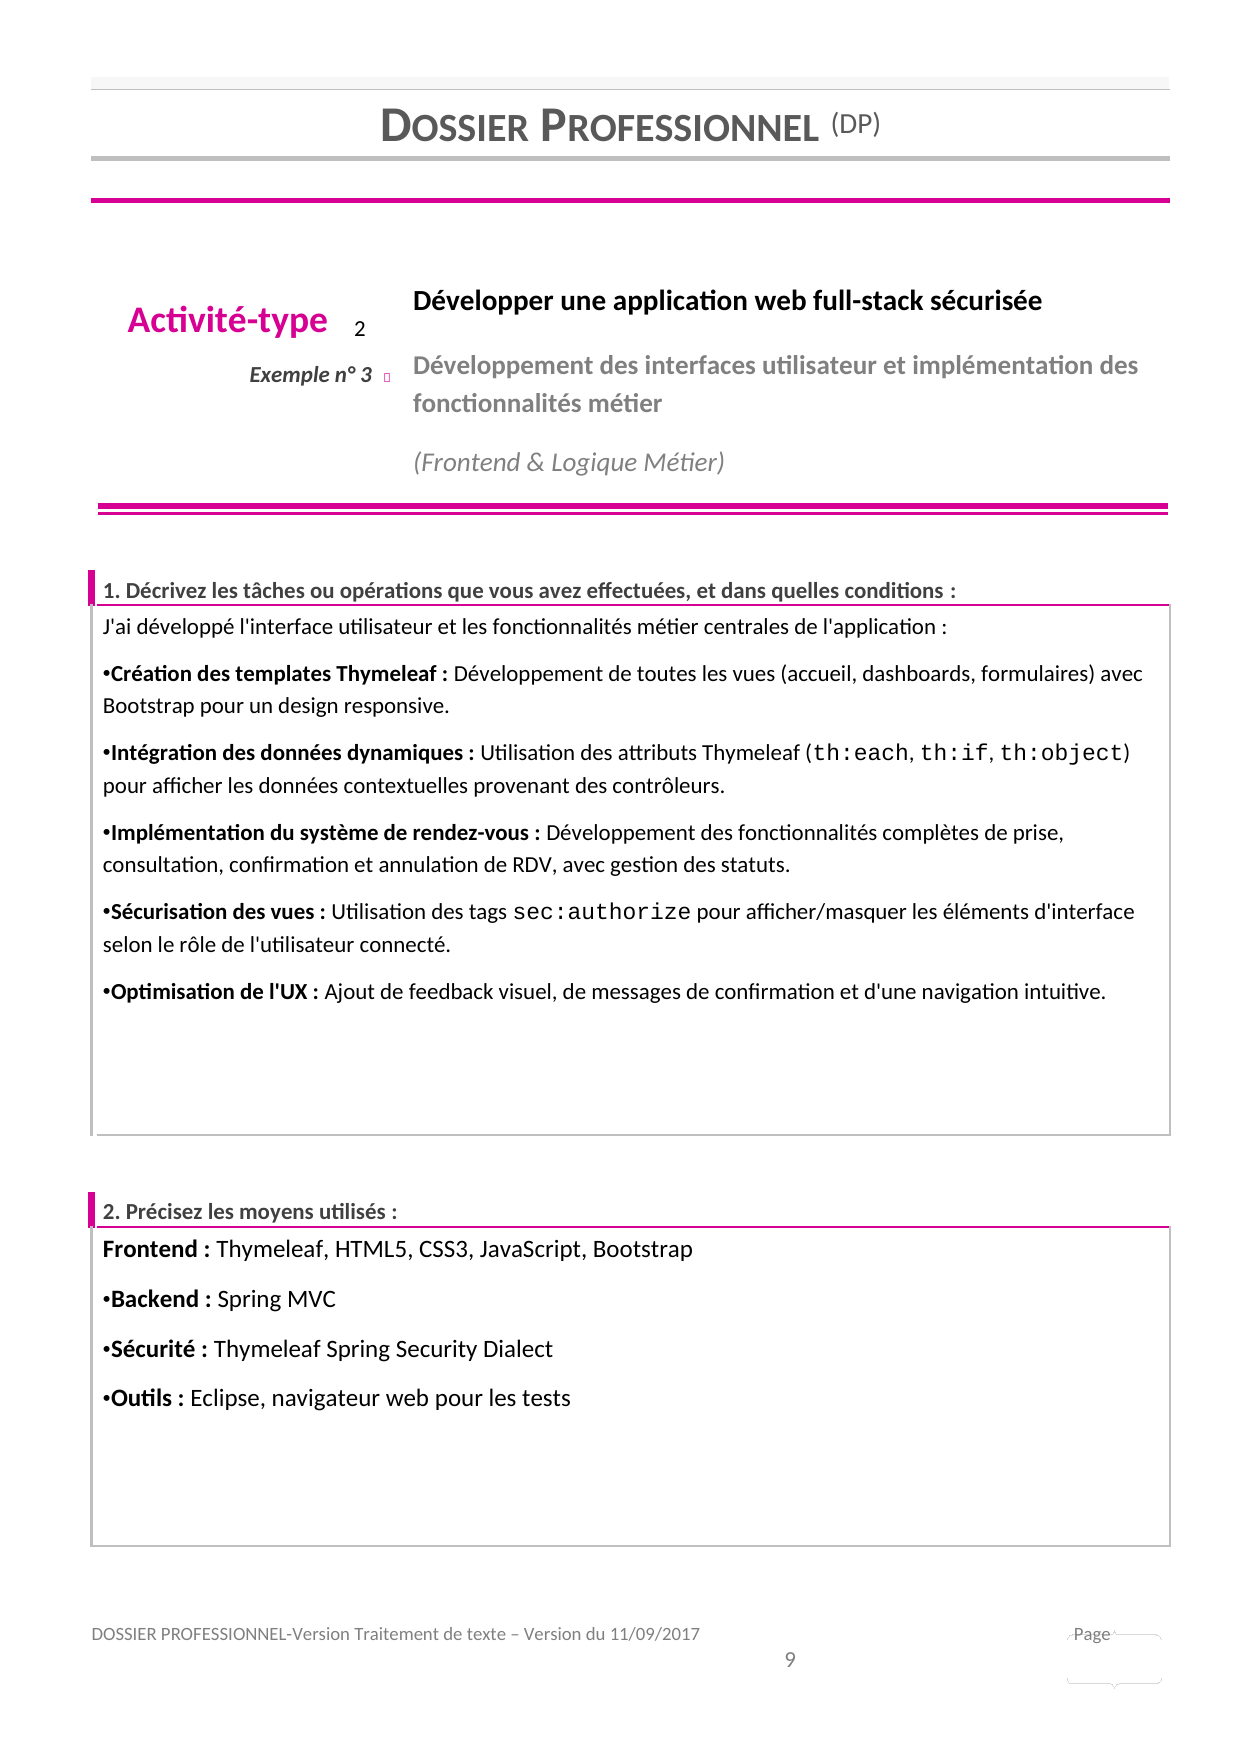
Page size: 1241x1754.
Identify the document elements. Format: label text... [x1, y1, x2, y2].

table_cell [91, 1134, 1110, 1170]
table_header 2 [343, 276, 402, 342]
table_header Développer une application web full-stack sécurisée [402, 276, 1169, 342]
table_cell 1. Décrivez les tâches ou opérations que vous avez effectuées, et dans quelles conditions : [95, 570, 1169, 604]
table_cell [93, 1524, 1169, 1545]
table_cell [91, 503, 1169, 549]
table_cell J'ai développé l'interface utilisateur et les fonctionnalités métier centrales de l'application : Création des templates Thymeleaf : Développement de toutes les vues (accueil, dashboards, formulaires) avec Bootstrap pour un design responsive. Intégration des données dynamiques : Utilisation des attributs Thymeleaf (th:each, th:if, th:object) pour afficher les données contextuelles provenant des contrôleurs. Implémentation du système de rendez-vous : Développement des fonctionnalités complètes de prise, consultation, confirmation et annulation de RDV, avec gestion des statuts. Sécurisation des vues : Utilisation des tags sec:authorize pour afficher/masquer les éléments d'interface selon le rôle de l'utilisateur connecté. Optimisation de l'UX : Ajout de feedback visuel, de messages de confirmation et d'une navigation intuitive. [93, 604, 1169, 1077]
table_header Activité-type [91, 276, 343, 342]
table_cell Frontend : Thymeleaf, HTML5, CSS3, JavaScript, Bootstrap Backend : Spring MVC Sécurité : Thymeleaf Spring Security Dialect Outils : Eclipse, navigateur web pour les tests [93, 1226, 1169, 1487]
table_cell Développement des interfaces utilisateur et implémentation des fonctionnalités métier (Frontend & Logique Métier) [402, 342, 1169, 502]
table_cell 2. Précisez les moyens utilisés : [95, 1192, 1169, 1226]
table_cell [91, 549, 1169, 570]
table_cell [93, 1077, 1169, 1113]
table_cell [91, 1170, 1169, 1192]
table_cell [93, 1113, 1169, 1134]
table_cell Exemple n° 3  [91, 342, 402, 502]
table_cell [93, 1488, 1169, 1524]
table_cell [1110, 1136, 1169, 1170]
